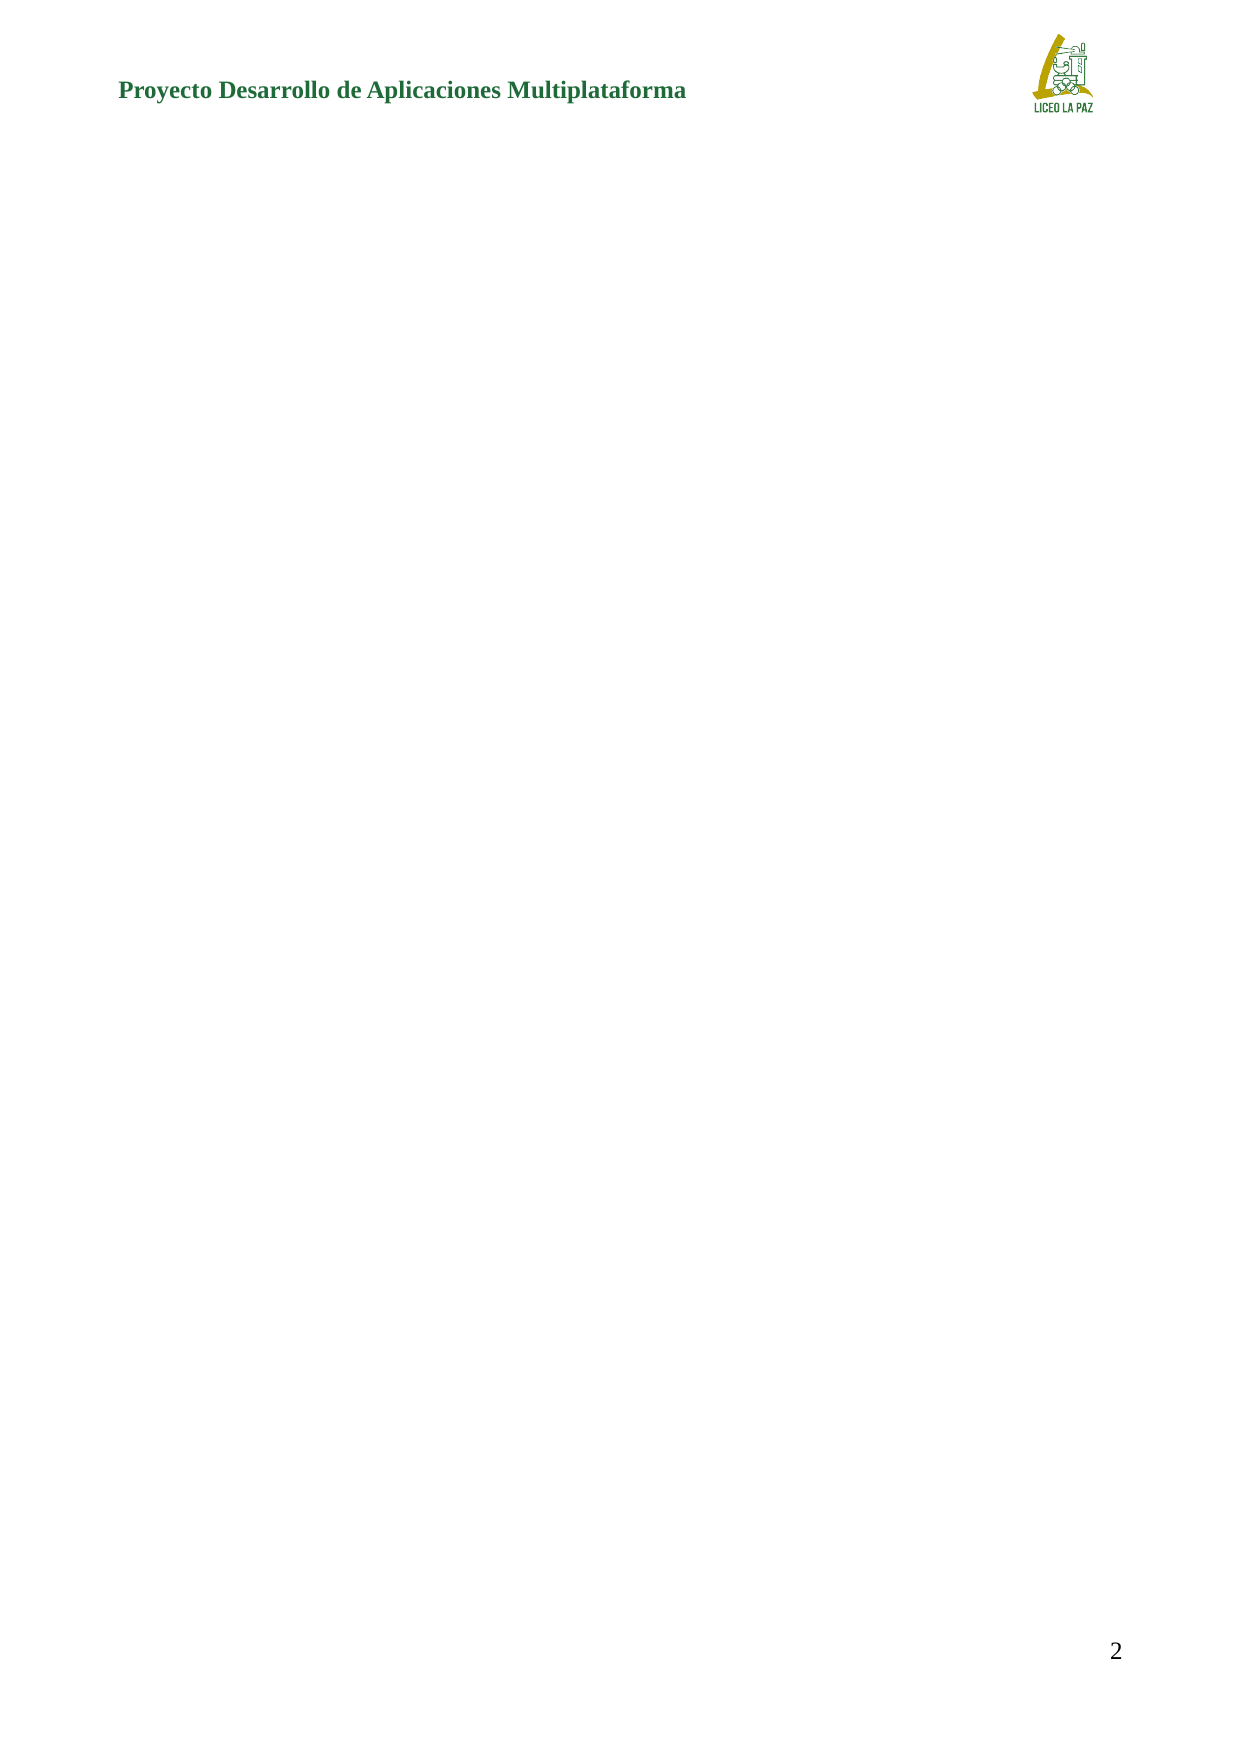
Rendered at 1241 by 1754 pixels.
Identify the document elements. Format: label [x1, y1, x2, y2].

picture [1025, 26, 1100, 121]
